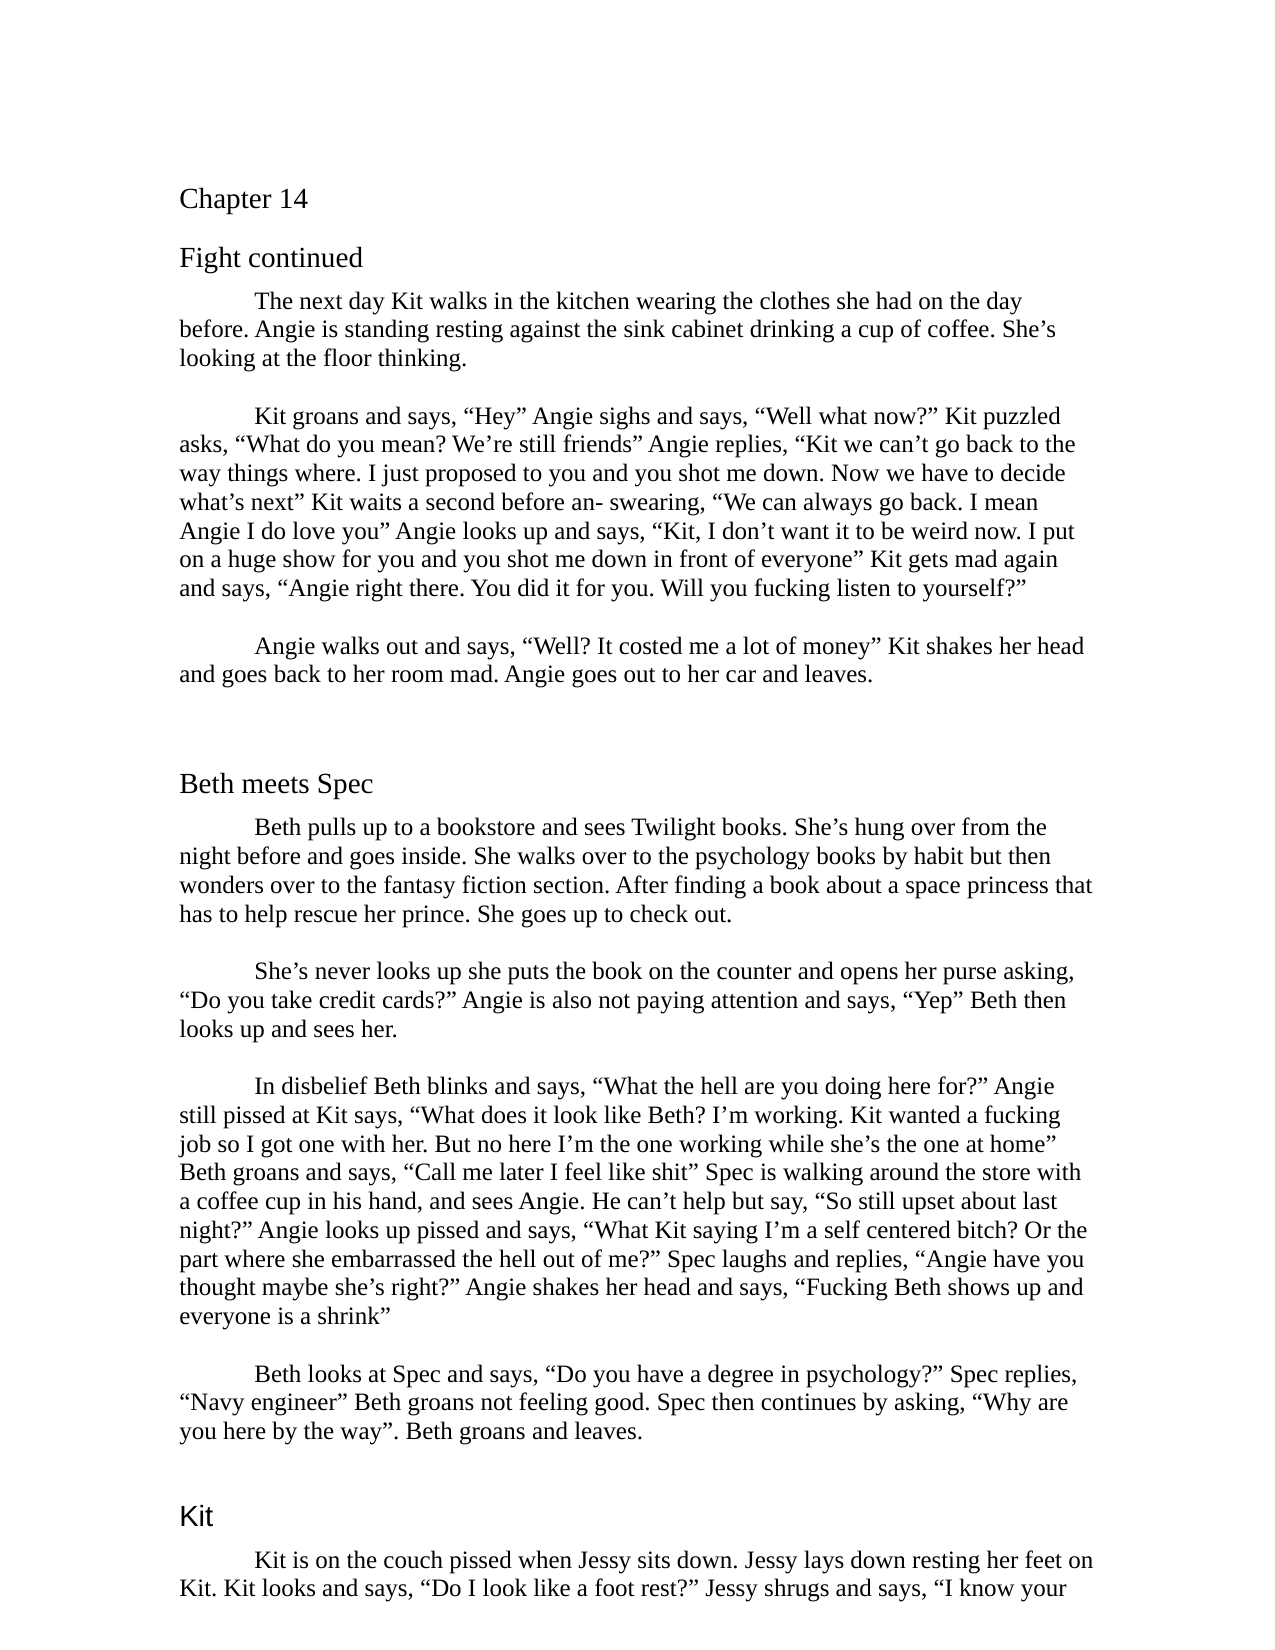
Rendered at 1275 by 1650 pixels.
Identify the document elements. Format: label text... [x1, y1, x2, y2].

subtitle Fight continued [179, 240, 1098, 273]
subtitle Kit [179, 1499, 1098, 1532]
text Kit groans and says, “Hey” Angie sighs and says, “Well what now?” Kit puzzled asks, “What do you mean? We’re still friends” Angie replies, “Kit we can’t go back to the way things where. I just proposed to you and you shot me down. Now we have to decide what’s next” Kit waits a second before an- swearing, “We can always go back. I mean Angie I do love you” Angie looks up and says, “Kit, I don’t want it to be weird now. I put on a huge show for you and you shot me down in front of everyone” Kit gets mad again and says, “Angie right there. You did it for you. Will you fucking listen to yourself?” [179, 401, 1098, 602]
text She’s never looks up she puts the book on the counter and opens her purse asking, “Do you take credit cards?” Angie is also not paying attention and says, “Yep” Beth then looks up and sees her. [179, 956, 1098, 1042]
text Beth looks at Spec and says, “Do you have a degree in psychology?” Spec replies, “Navy engineer” Beth groans not feeling good. Spec then continues by asking, “Why are you here by the way”. Beth groans and leaves. [179, 1359, 1098, 1445]
text The next day Kit walks in the kitchen wearing the clothes she had on the day before. Angie is standing resting against the sink cabinet drinking a cup of coffee. She’s looking at the floor thinking. [179, 286, 1098, 372]
subtitle Beth meets Spec [179, 766, 1098, 800]
text Angie walks out and says, “Well? It costed me a lot of money” Kit shakes her head and goes back to her room mad. Angie goes out to her car and leaves. [179, 631, 1098, 688]
text Kit is on the couch pissed when Jessy sits down. Jessy lays down resting her feet on Kit. Kit looks and says, “Do I look like a foot rest?” Jessy shrugs and says, “I know your [179, 1545, 1098, 1602]
text In disbelief Beth blinks and says, “What the hell are you doing here for?” Angie still pissed at Kit says, “What does it look like Beth? I’m working. Kit wanted a fucking job so I got one with her. But no here I’m the one working while she’s the one at home” Beth groans and says, “Call me later I feel like shit” Spec is walking around the store with a coffee cup in his hand, and sees Angie. He can’t help but say, “So still upset about last night?” Angie looks up pissed and says, “What Kit saying I’m a self centered bitch? Or the part where she embarrassed the hell out of me?” Spec laughs and replies, “Angie have you thought maybe she’s right?” Angie shakes her head and says, “Fucking Beth shows up and everyone is a shrink” [179, 1071, 1098, 1330]
text Beth pulls up to a bookstore and sees Twilight books. She’s hung over from the night before and goes inside. She walks over to the psychology books by habit but then wonders over to the fantasy fiction section. After finding a book about a space princess that has to help rescue her prince. She goes up to check out. [179, 812, 1098, 927]
subtitle Chapter 14 [179, 181, 1060, 215]
